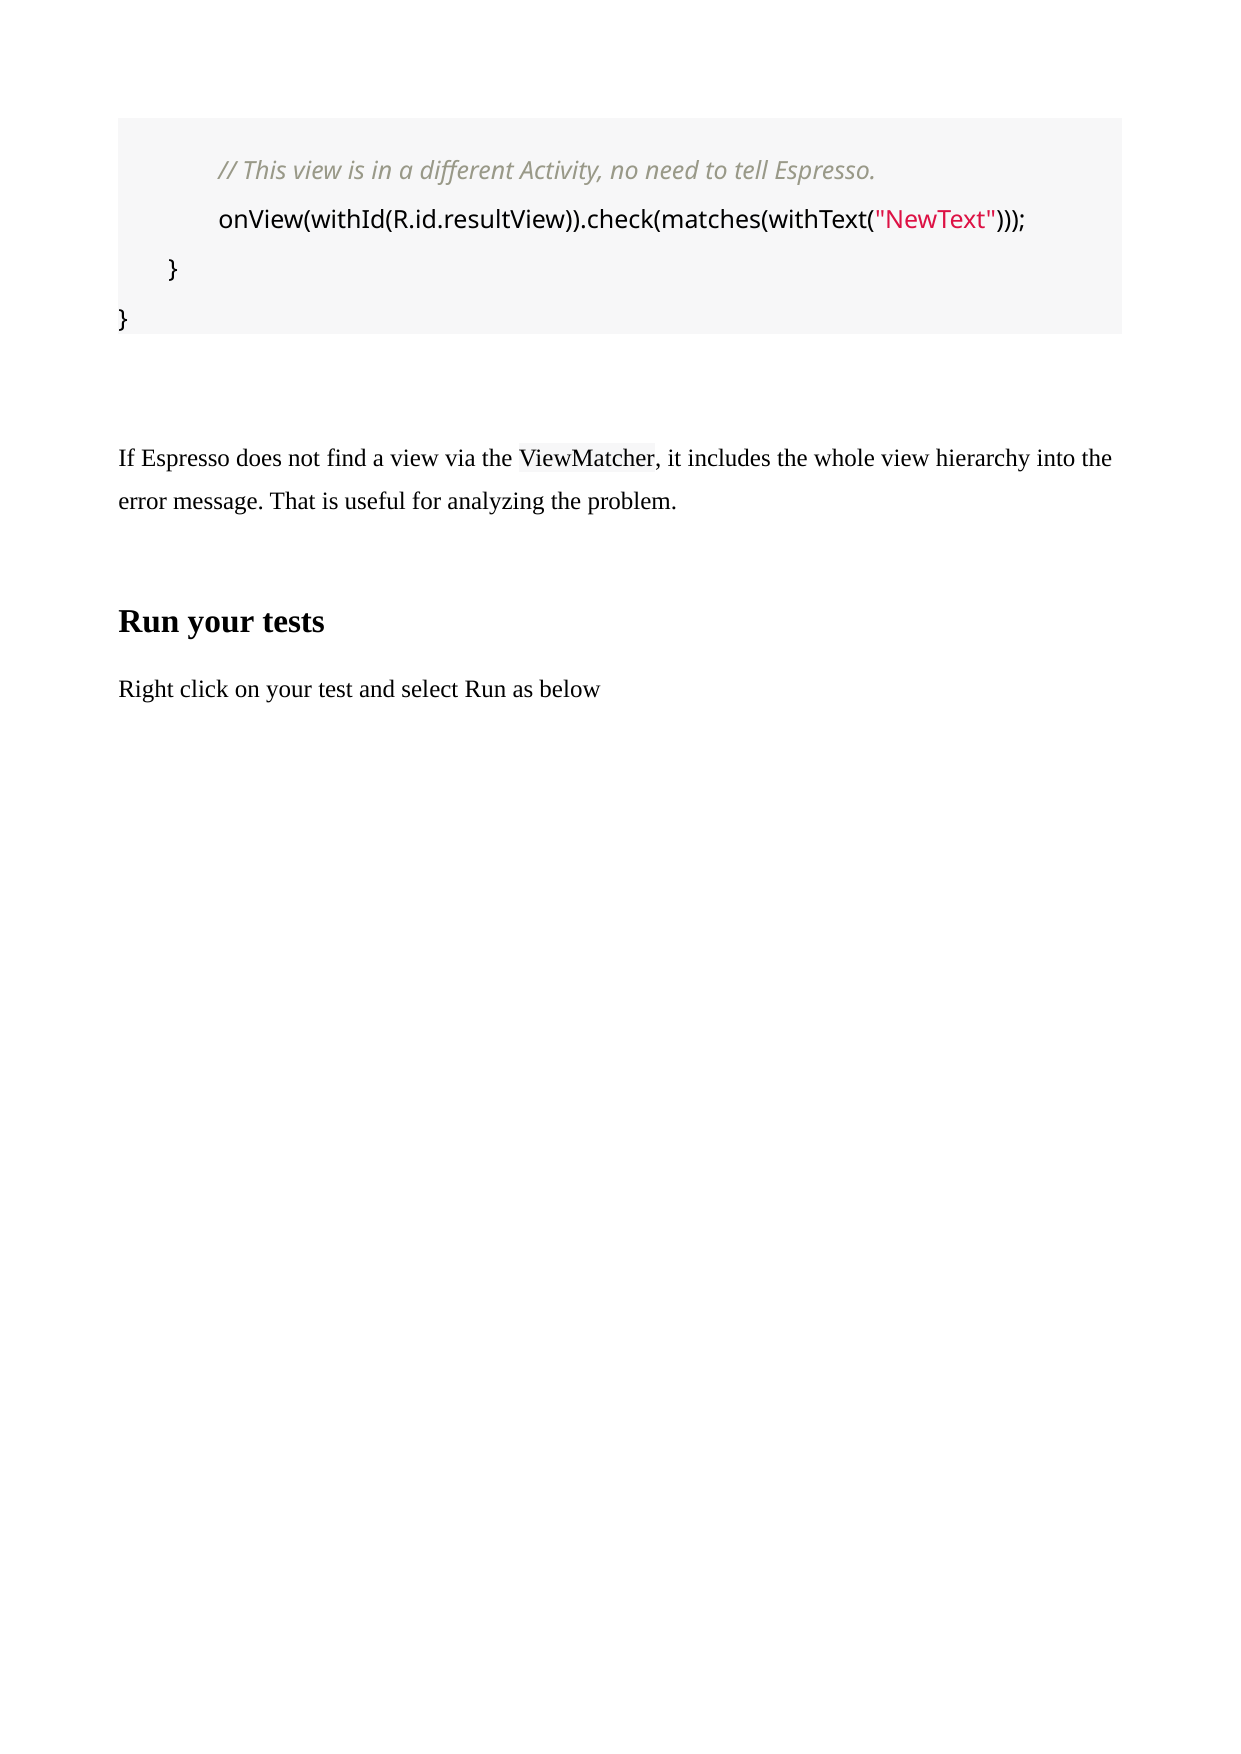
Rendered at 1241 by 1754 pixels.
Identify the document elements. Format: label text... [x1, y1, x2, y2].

text // This view is in a different Activity, no need to tell Espresso. [118, 152, 1122, 186]
text Run your tests [118, 602, 1122, 640]
text If Espresso does not find a view via the ViewMatcher, it includes the whole view hierarchy into the error message. That is useful for analyzing the problem. [118, 443, 1122, 515]
text } [118, 301, 1122, 334]
text Right click on your test and select Run as below [118, 674, 1122, 702]
text onView(withId(R.id.resultView)).check(matches(withText("NewText"))); [118, 202, 1122, 236]
text } [118, 251, 1122, 285]
